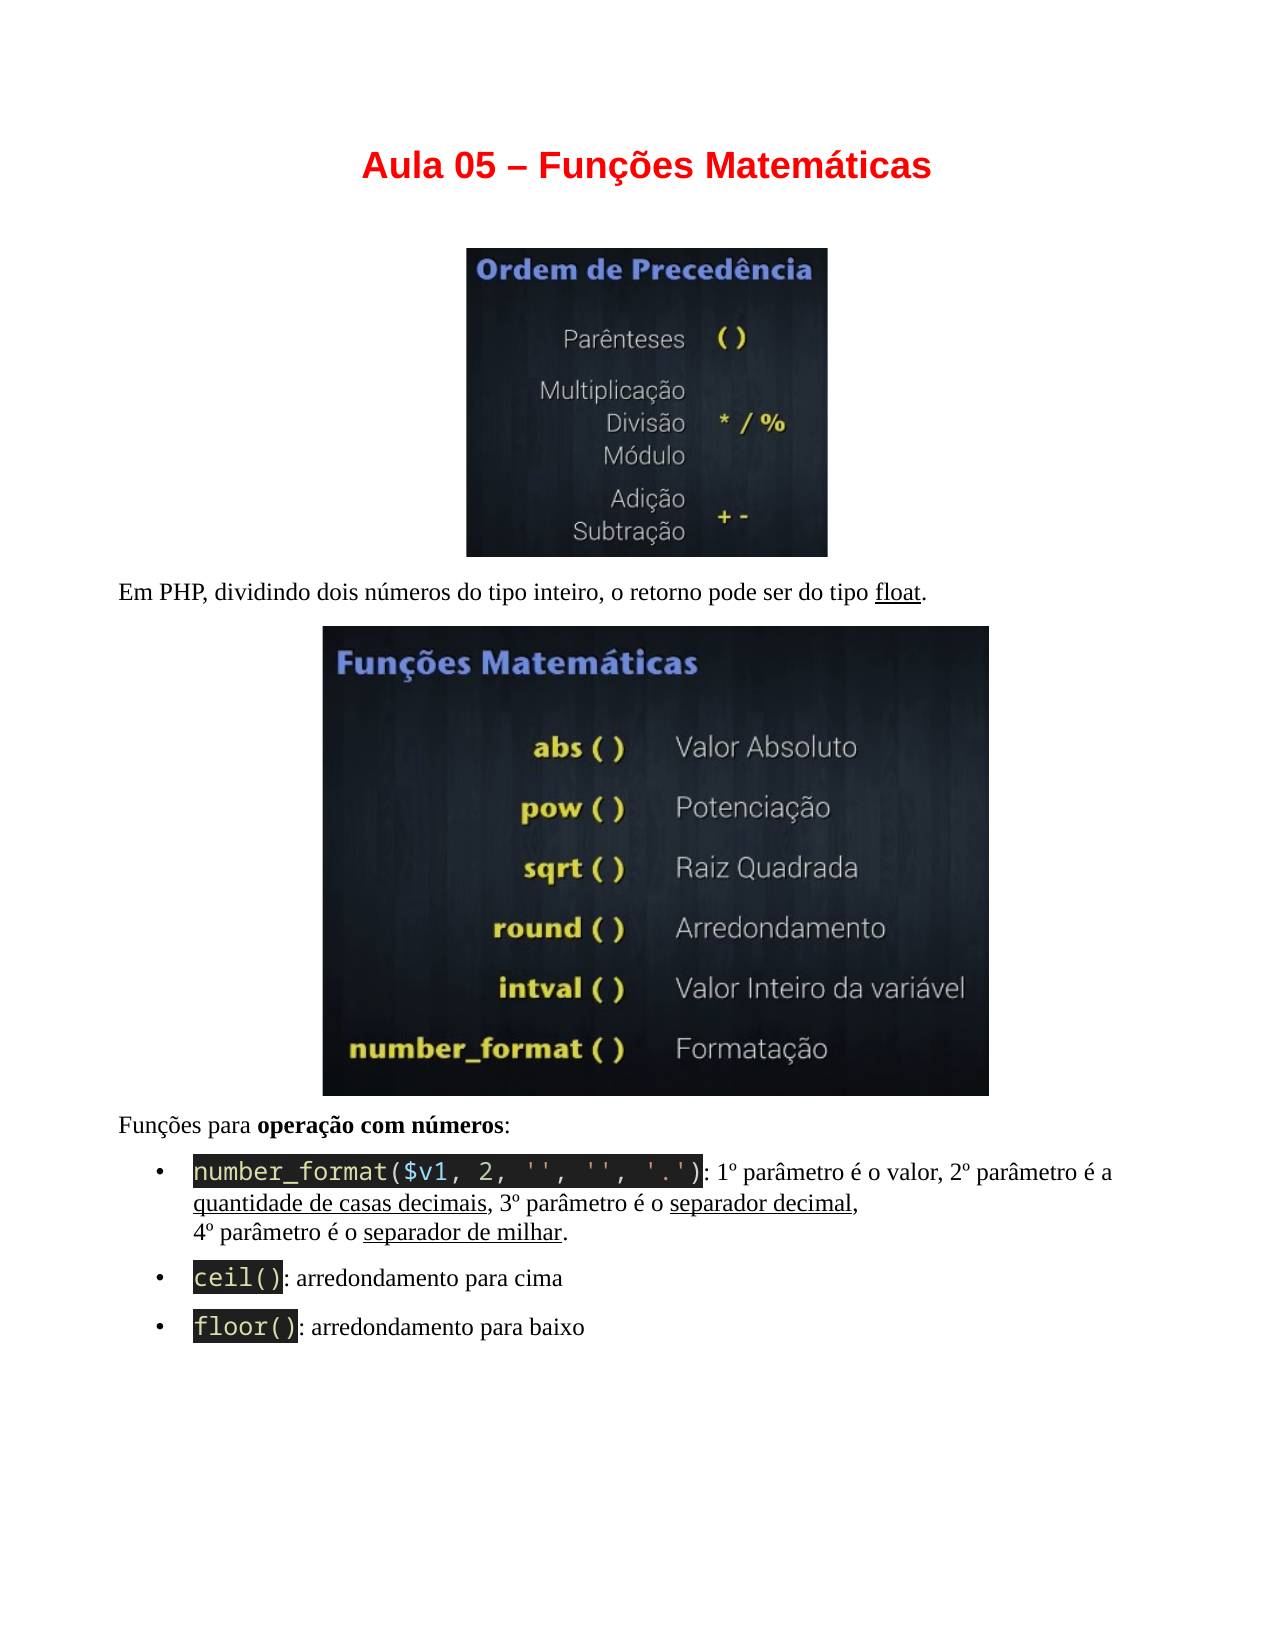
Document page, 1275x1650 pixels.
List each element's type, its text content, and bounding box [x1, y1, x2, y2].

text Em PHP, dividindo dois números do tipo inteiro, o retorno pode ser do tipo float. [118, 577, 1175, 606]
subtitle Aula 05 – Funções Matemáticas [118, 143, 1175, 187]
list number_format($v1, 2, '', '', '.'): 1º parâmetro é o valor, 2º parâmetro é a quantidade de casas decimais, 3º parâmetro é o separador decimal, 4º parâmetro é o separador de milhar. [156, 1154, 1175, 1245]
list floor(): arredondamento para baixo [156, 1308, 1175, 1343]
picture [466, 248, 828, 557]
text Funções para operação com números: [118, 1110, 1193, 1139]
list ceil(): arredondamento para cima [156, 1260, 1175, 1294]
picture [322, 626, 989, 1096]
